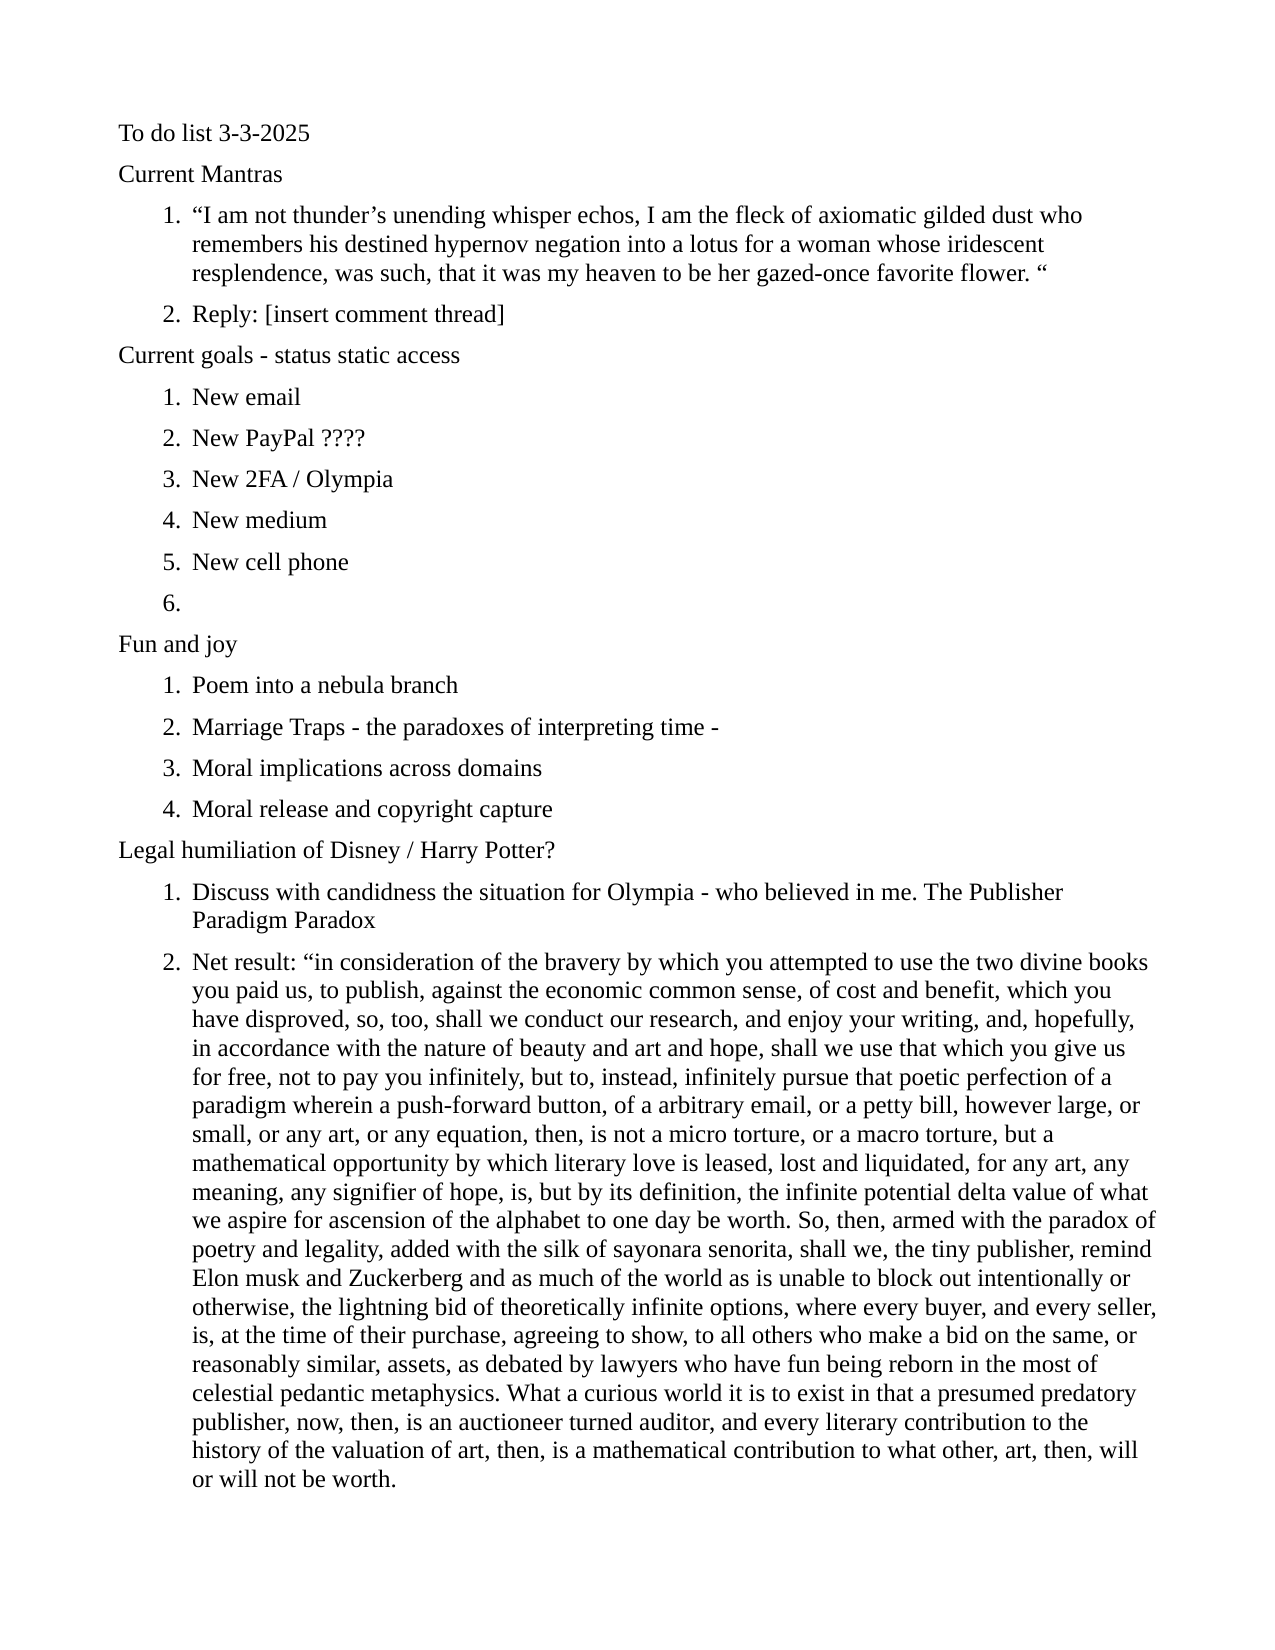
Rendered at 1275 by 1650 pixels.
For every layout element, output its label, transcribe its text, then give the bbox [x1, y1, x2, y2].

list New PayPal ???? [162, 423, 1157, 452]
list New 2FA / Olympia [162, 464, 1157, 493]
list Reply: [insert comment thread] [162, 299, 1157, 328]
list New email [162, 382, 1157, 411]
list New medium [162, 506, 1157, 534]
list Marriage Traps - the paradoxes of interpreting time - [162, 712, 1157, 741]
list “I am not thunder’s unending whisper echos, I am the fleck of axiomatic gilded dust who remembers his destined hypernov negation into a lotus for a woman whose iridescent resplendence, was such, that it was my heaven to be her gazed-once favorite flower. “ [162, 201, 1157, 287]
text Fun and joy [118, 629, 1157, 658]
list New cell phone [162, 547, 1157, 576]
list Moral release and copyright capture [162, 794, 1157, 823]
list Net result: “in consideration of the bravery by which you attempted to use the two divine books you paid us, to publish, against the economic common sense, of cost and benefit, which you have disproved, so, too, shall we conduct our research, and enjoy your writing, and, hopefully, in accordance with the nature of beauty and art and hope, shall we use that which you give us for free, not to pay you infinitely, but to, instead, infinitely pursue that poetic perfection of a paradigm wherein a push-forward button, of a arbitrary email, or a petty bill, however large, or small, or any art, or any equation, then, is not a micro torture, or a macro torture, but a mathematical opportunity by which literary love is leased, lost and liquidated, for any art, any meaning, any signifier of hope, is, but by its definition, the infinite potential delta value of what we aspire for ascension of the alphabet to one day be worth. So, then, armed with the paradox of poetry and legality, added with the silk of sayonara senorita, shall we, the tiny publisher, remind Elon musk and Zuckerberg and as much of the world as is unable to block out intentionally or otherwise, the lightning bid of theoretically infinite options, where every buyer, and every seller, is, at the time of their purchase, agreeing to show, to all others who make a bid on the same, or reasonably similar, assets, as debated by lawyers who have fun being reborn in the most of celestial pedantic metaphysics. What a curious world it is to exist in that a presumed predatory publisher, now, then, is an auctioneer turned auditor, and every literary contribution to the history of the valuation of art, then, is a mathematical contribution to what other, art, then, will or will not be worth. [162, 947, 1157, 1493]
list Discuss with candidness the situation for Olympia - who believed in me. The Publisher Paradigm Paradox [162, 877, 1157, 934]
text To do list 3-3-2025 [118, 118, 1157, 147]
text Legal humiliation of Disney / Harry Potter? [118, 836, 1157, 864]
text Current goals - status static access [118, 341, 1157, 369]
list Moral implications across domains [162, 753, 1157, 782]
list Poem into a nebula branch [162, 671, 1157, 699]
text Current Mantras [118, 159, 1157, 188]
